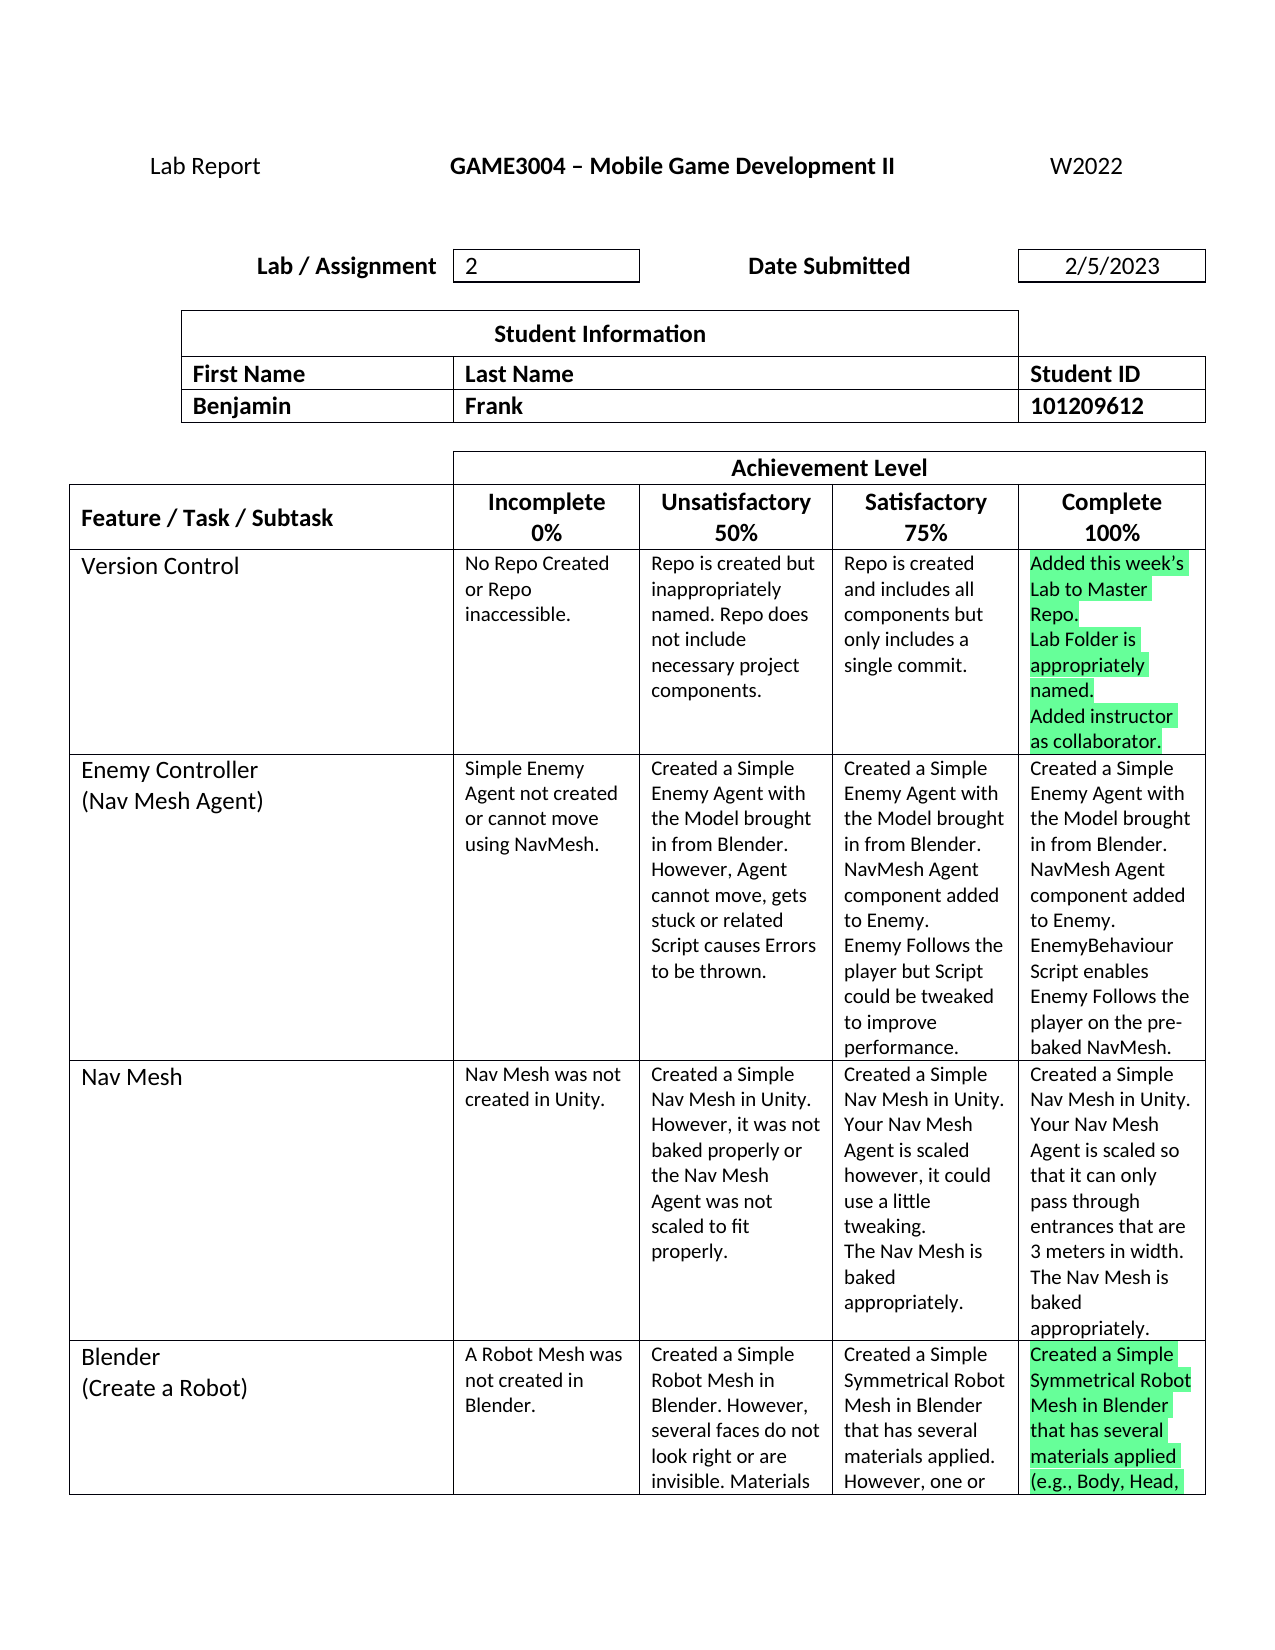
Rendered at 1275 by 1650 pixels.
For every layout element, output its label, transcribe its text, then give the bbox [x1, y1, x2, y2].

table_cell Frank [454, 390, 1018, 422]
table_cell Student ID [1019, 357, 1205, 389]
table_cell No Repo Created or Repo inaccessible. [454, 550, 639, 754]
table_cell Incomplete 0% [454, 485, 639, 549]
table_cell Complete 100% [1019, 485, 1205, 549]
table_cell [181, 451, 317, 484]
table_cell [454, 423, 640, 451]
table_cell Created a Simple Symmetrical Robot Mesh in Blender that has several materials applied. However, one or [833, 1341, 1018, 1494]
table_cell Version Control [70, 550, 453, 754]
table_cell Created a Simple Nav Mesh in Unity. Your Nav Mesh Agent is scaled however, it could use a little tweaking. The Nav Mesh is baked appropriately. [833, 1061, 1018, 1340]
table_cell Repo is created but inappropriately named. Repo does not include necessary project components. [640, 550, 832, 754]
table_cell [833, 423, 1019, 451]
table_cell [181, 423, 317, 451]
table_cell Achievement Level [454, 452, 1205, 484]
table_cell [1019, 423, 1205, 451]
table_cell Created a Simple Symmetrical Robot Mesh in Blender that has several materials applied (e.g., Body, Head, [1019, 1341, 1205, 1494]
table_cell Benjamin [182, 390, 453, 422]
table_cell [70, 281, 181, 310]
table_cell Nav Mesh [70, 1061, 453, 1340]
table_cell [454, 283, 640, 310]
table_cell [640, 281, 833, 310]
table_cell Simple Enemy Agent not created or cannot move using NavMesh. [454, 755, 639, 1060]
table_cell [1019, 283, 1205, 310]
table_cell [318, 423, 454, 451]
text Lab Report GAME3004 – Mobile Game Development II W2022 [150, 150, 1125, 181]
table_cell Last Name [454, 357, 1018, 389]
table_cell A Robot Mesh was not created in Blender. [454, 1341, 639, 1494]
table_cell Blender (Create a Robot) [70, 1341, 453, 1494]
table_cell [70, 422, 181, 451]
table_header 2/5/2023 [1019, 250, 1205, 281]
table_cell Created a Simple Enemy Agent with the Model brought in from Blender. However, Agent cannot move, gets stuck or related Script causes Errors to be thrown. [640, 755, 832, 1060]
table_cell First Name [182, 357, 453, 389]
table_cell [70, 356, 181, 389]
table_cell Created a Simple Nav Mesh in Unity. However, it was not baked properly or the Nav Mesh Agent was not scaled to fit properly. [640, 1061, 832, 1340]
table_cell [70, 310, 181, 356]
table_cell [70, 451, 181, 484]
table_header Date Submitted [640, 249, 1018, 281]
table_cell Created a Simple Robot Mesh in Blender. However, several faces do not look right or are invisible. Materials [640, 1341, 832, 1494]
table_cell [640, 423, 833, 451]
table_header [70, 249, 181, 281]
table_cell Repo is created and includes all components but only includes a single commit. [833, 550, 1018, 754]
table_cell [70, 389, 181, 422]
table_cell Nav Mesh was not created in Unity. [454, 1061, 639, 1340]
table_cell Satisfactory 75% [833, 485, 1018, 549]
table_header Lab / Assignment [181, 249, 453, 281]
table_cell Student Information [182, 311, 1018, 356]
table_cell Created a Simple Enemy Agent with the Model brought in from Blender. NavMesh Agent component added to Enemy. Enemy Follows the player but Script could be tweaked to improve performance. [833, 755, 1018, 1060]
table_header 2 [454, 250, 639, 281]
table_cell Created a Simple Enemy Agent with the Model brought in from Blender. NavMesh Agent component added to Enemy. EnemyBehaviour Script enables Enemy Follows the player on the pre-baked NavMesh. [1019, 755, 1205, 1060]
table_cell [833, 281, 1019, 310]
table_cell Feature / Task / Subtask [70, 485, 453, 549]
table_cell Unsatisfactory 50% [640, 485, 832, 549]
table_cell Added this week’s Lab to Master Repo. Lab Folder is appropriately named. Added instructor as collaborator. [1019, 550, 1205, 754]
table_cell 101209612 [1019, 390, 1205, 422]
table_cell [181, 281, 317, 310]
table_cell [318, 281, 454, 310]
table_cell Enemy Controller (Nav Mesh Agent) [70, 755, 453, 1060]
table_cell [318, 451, 453, 484]
table_cell Created a Simple Nav Mesh in Unity. Your Nav Mesh Agent is scaled so that it can only pass through entrances that are 3 meters in width. The Nav Mesh is baked appropriately. [1019, 1061, 1205, 1340]
